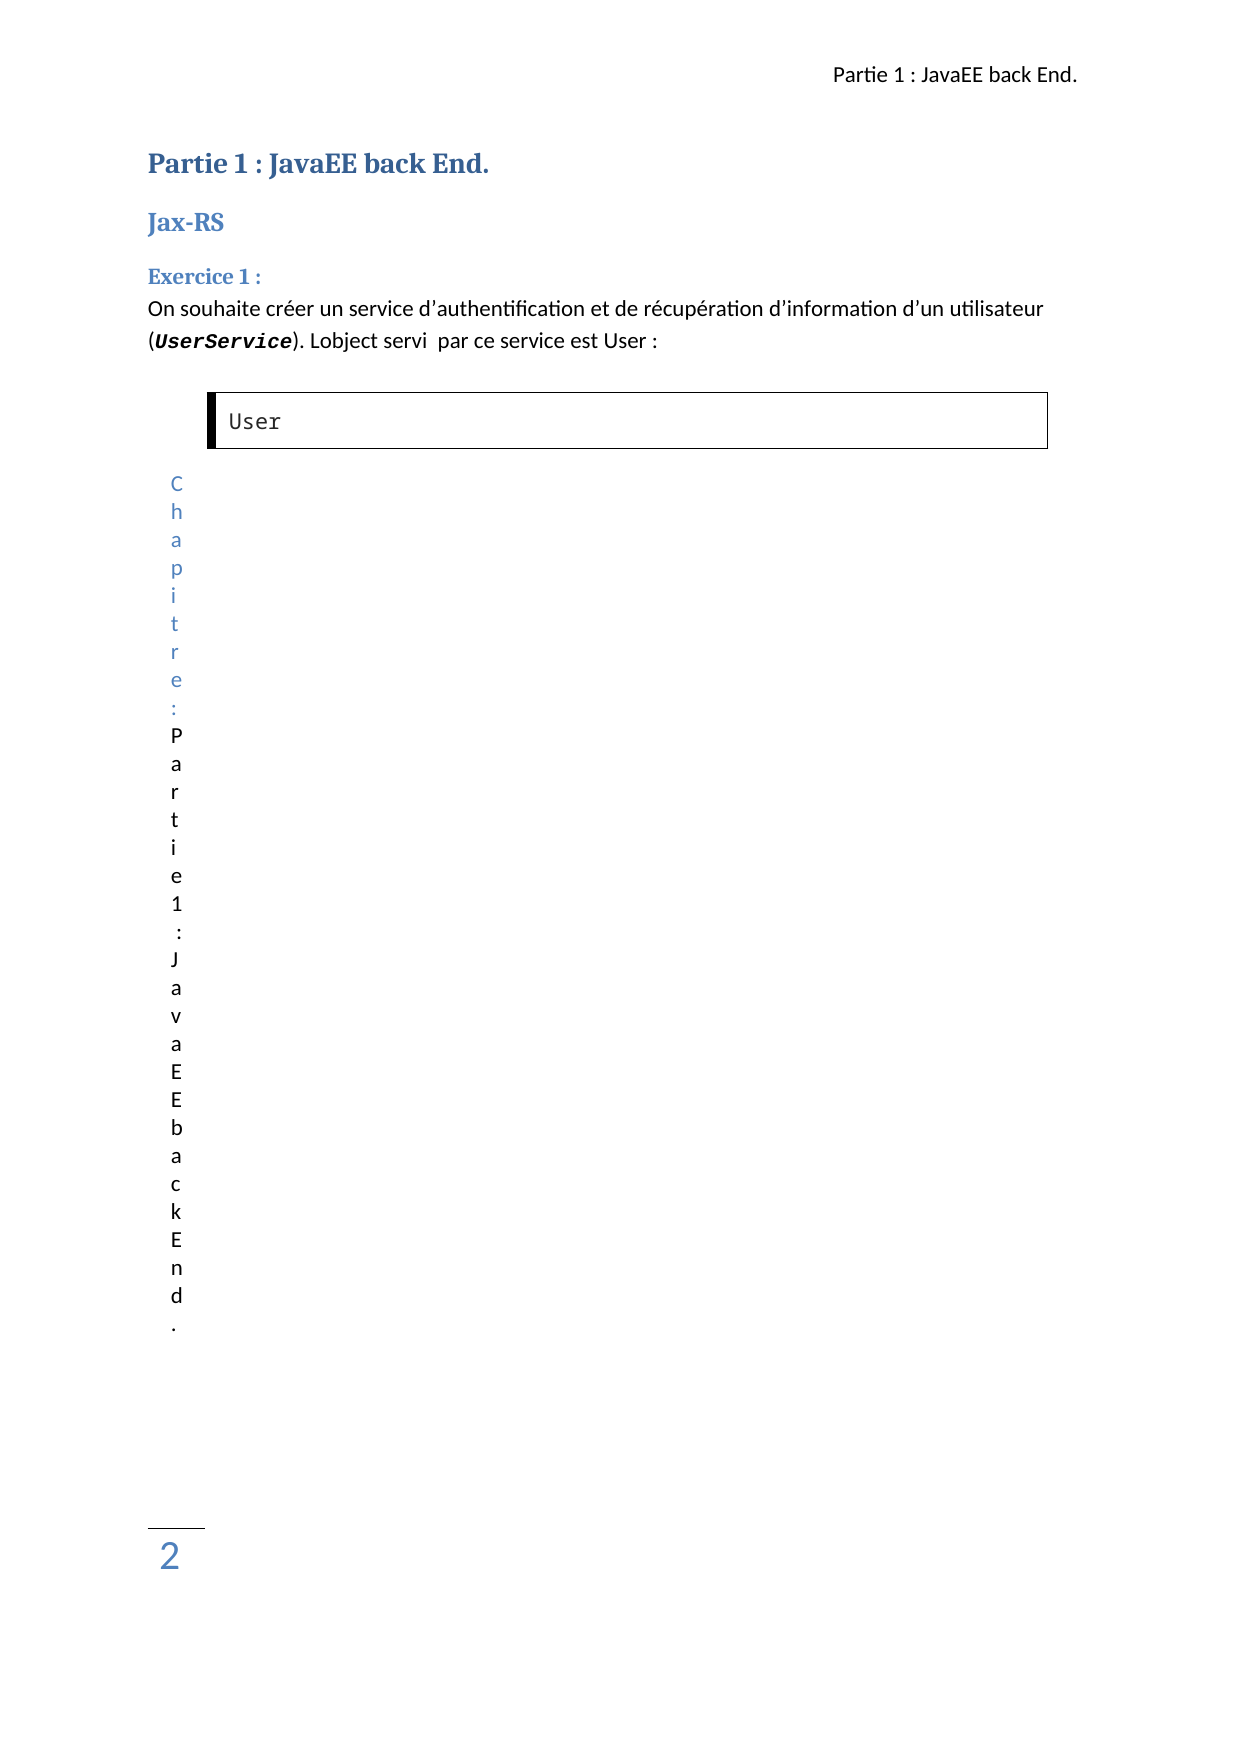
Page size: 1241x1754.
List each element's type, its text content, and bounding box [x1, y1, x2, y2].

subtitle Partie 1 : JavaEE back End. [148, 148, 1107, 181]
subtitle Jax-RS [148, 207, 1107, 238]
text User [216, 393, 1047, 448]
text On souhaite créer un service d’authentification et de récupération d’information d’un utilisateur (UserService). Lobject servi par ce service est User : [148, 294, 1107, 354]
subtitle Exercice 1 : [148, 263, 1107, 290]
